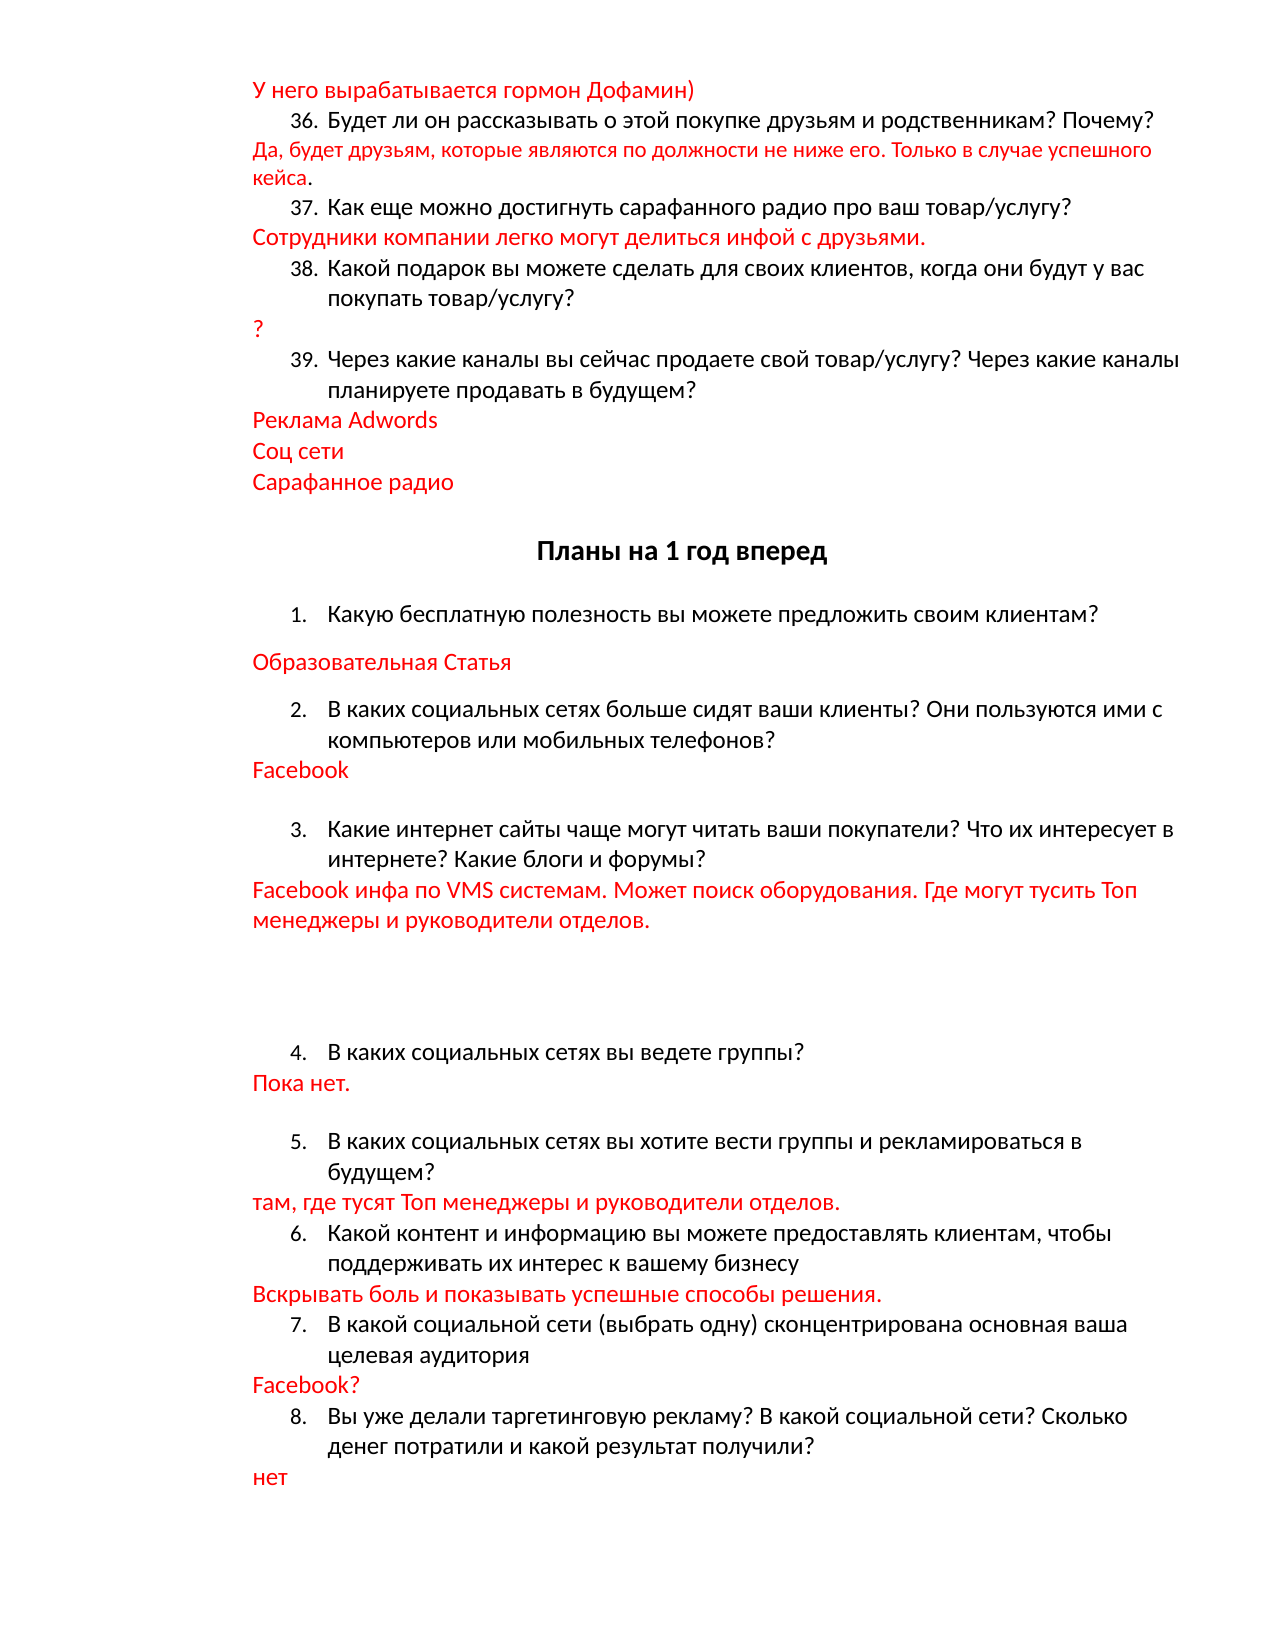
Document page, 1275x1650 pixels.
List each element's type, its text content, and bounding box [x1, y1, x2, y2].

list В каких социальных сетях вы ведете группы? [290, 1036, 1186, 1067]
list Какую бесплатную полезность вы можете предложить своим клиентам? [290, 598, 1186, 628]
text У него вырабатывается гормон Дофамин) [252, 74, 1186, 104]
text Планы на 1 год вперед [177, 532, 1186, 567]
text Пока нет. [252, 1067, 1186, 1097]
list Какой контент и информацию вы можете предоставлять клиентам, чтобы поддерживать их интерес к вашему бизнесу [290, 1217, 1186, 1278]
list В каких социальных сетях вы хотите вести группы и рекламироваться в будущем? [290, 1125, 1186, 1186]
list Будет ли он рассказывать о этой покупке друзьям и родственникам? Почему? [290, 104, 1186, 135]
text Facebook [252, 754, 1186, 785]
list Через какие каналы вы сейчас продаете свой товар/услугу? Через какие каналы планируете продавать в будущем? [290, 343, 1186, 404]
list В каких социальных сетях больше сидят ваши клиенты? Они пользуются ими с компьютеров или мобильных телефонов? [290, 693, 1186, 754]
text Соц сети [252, 435, 1186, 466]
list Какие интернет сайты чаще могут читать ваши покупатели? Что их интересует в интернете? Какие блоги и форумы? [290, 813, 1186, 874]
list В какой социальной сети (выбрать одну) сконцентрирована основная ваша целевая аудитория [290, 1308, 1186, 1369]
list Какой подарок вы можете сделать для своих клиентов, когда они будут у вас покупать товар/услугу? [290, 252, 1186, 313]
list Вы уже делали таргетинговую рекламу? В какой социальной сети? Сколько денег потратили и какой результат получили? [290, 1400, 1186, 1461]
text Да, будет друзьям, которые являются по должности не ниже его. Только в случае успешного кейса. [252, 135, 1186, 191]
text Образовательная Статья [252, 646, 1186, 676]
text Сарафанное радио [252, 466, 1186, 496]
text Вскрывать боль и показывать успешные способы решения. [252, 1278, 1186, 1308]
text нет [252, 1461, 1186, 1492]
text Facebook инфа по VMS системам. Может поиск оборудования. Где могут тусить Топ менеджеры и руководители отделов. [252, 874, 1186, 935]
text Реклама Adwords [252, 404, 1186, 435]
text Сотрудники компании легко могут делиться инфой с друзьями. [252, 221, 1186, 252]
text там, где тусят Топ менеджеры и руководители отделов. [252, 1186, 1186, 1217]
text ? [252, 313, 1186, 343]
list Как еще можно достигнуть сарафанного радио про ваш товар/услугу? [290, 191, 1186, 221]
text Facebook? [252, 1369, 1186, 1400]
